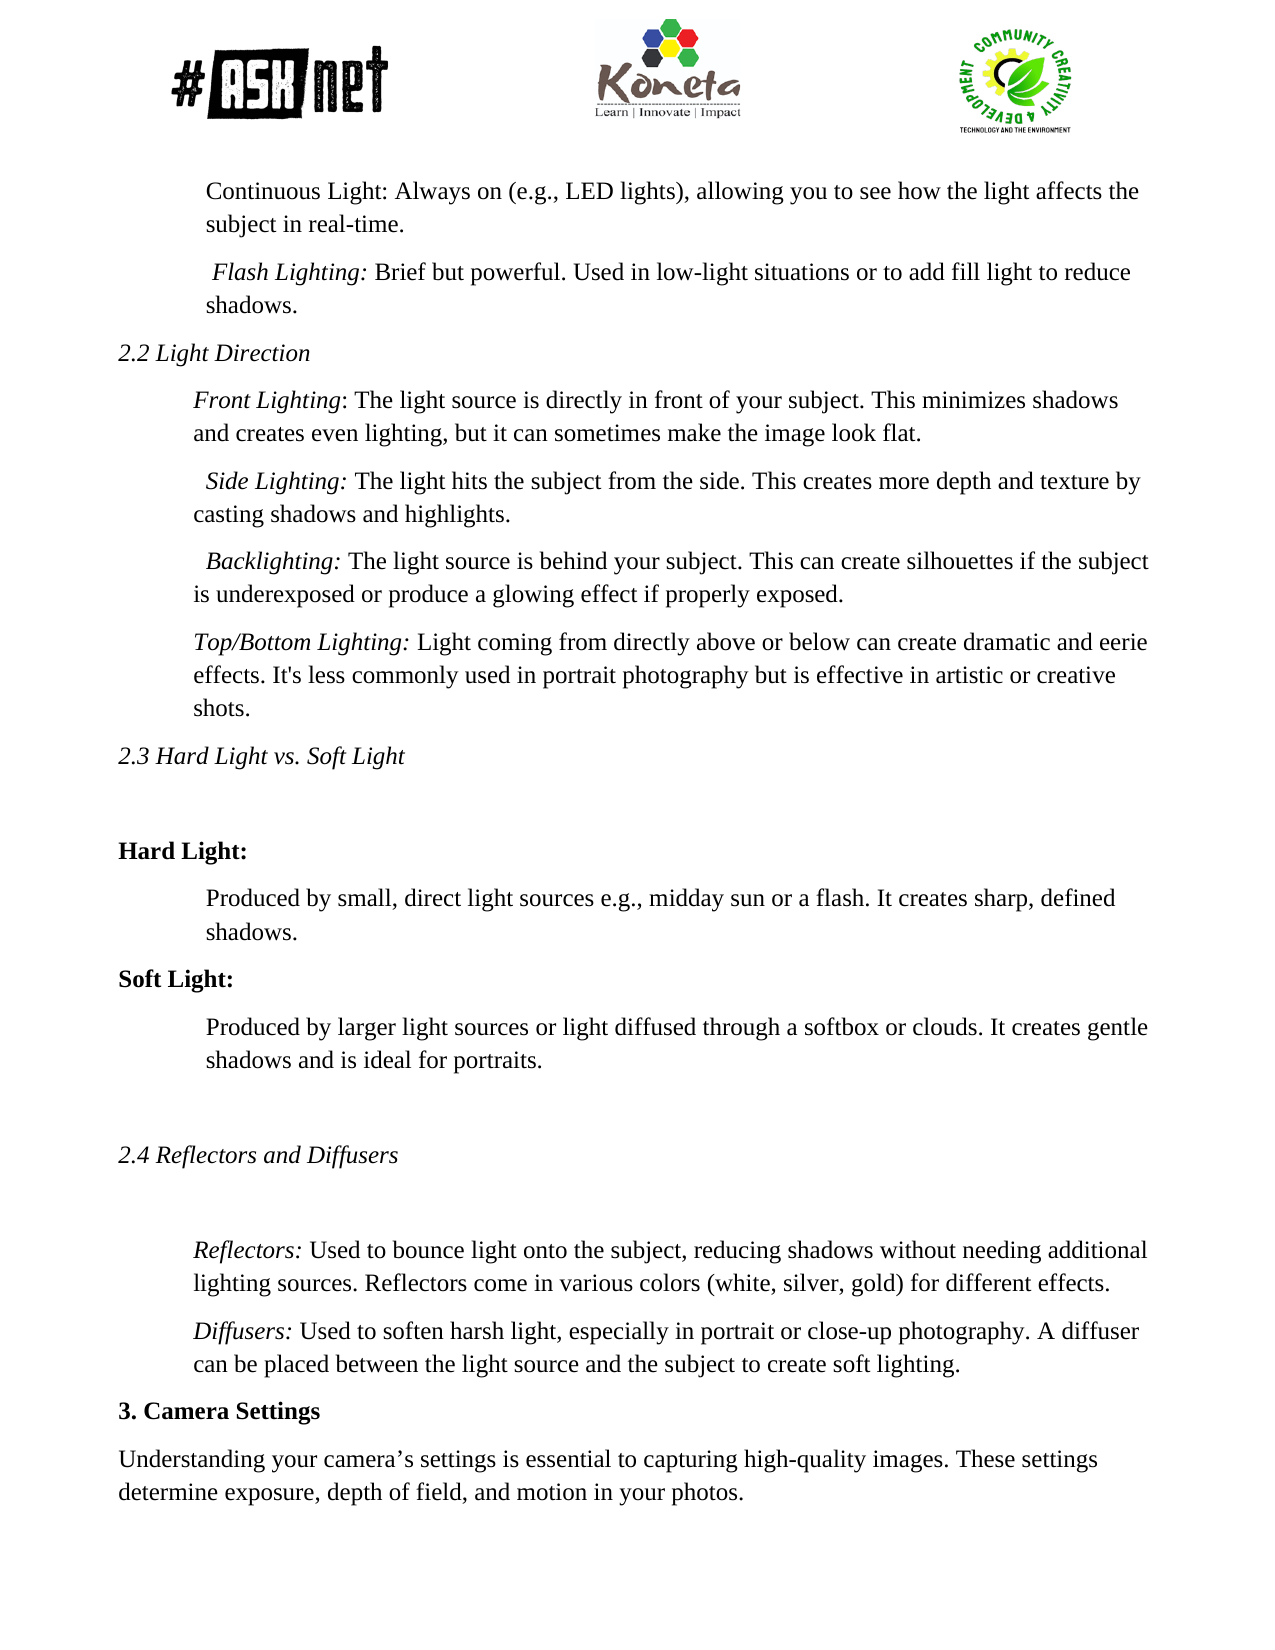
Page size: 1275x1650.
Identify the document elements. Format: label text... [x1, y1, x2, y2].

picture [594, 19, 741, 119]
list Backlighting: The light source is behind your subject. This can create silhouettes if the subject is underexposed or produce a glowing effect if properly exposed. [156, 546, 1157, 608]
text 2.3 Hard Light vs. Soft Light [118, 741, 1157, 769]
list Side Lighting: The light hits the subject from the side. This creates more depth and texture by casting shadows and highlights. [156, 466, 1157, 528]
list Diffusers: Used to soften harsh light, especially in portrait or close-up photography. A diffuser can be placed between the light source and the subject to create soft lighting. [156, 1316, 1157, 1378]
text Understanding your camera’s settings is essential to capturing high-quality images. These settings determine exposure, depth of field, and motion in your photos. [118, 1444, 1157, 1506]
list Flash Lighting: Brief but powerful. Used in low-light situations or to add fill light to reduce shadows. [168, 257, 1157, 319]
list Top/Bottom Lighting: Light coming from directly above or below can create dramatic and eerie effects. It's less commonly used in portrait photography but is effective in artistic or creative shots. [156, 627, 1157, 722]
text 3. Camera Settings [118, 1396, 1157, 1425]
list Continuous Light: Always on (e.g., LED lights), allowing you to see how the light affects the subject in real-time. [168, 176, 1157, 238]
picture [170, 39, 392, 122]
picture [931, 8, 1098, 149]
list Produced by small, direct light sources e.g., midday sun or a flash. It creates sharp, defined shadows. [168, 883, 1157, 945]
text 2.4 Reflectors and Diffusers [118, 1140, 1157, 1169]
text Soft Light: [118, 964, 1157, 993]
list Front Lighting: The light source is directly in front of your subject. This minimizes shadows and creates even lighting, but it can sometimes make the image look flat. [156, 385, 1157, 447]
text Hard Light: [118, 836, 1157, 865]
list Produced by larger light sources or light diffused through a softbox or clouds. It creates gentle shadows and is ideal for portraits. [168, 1012, 1157, 1073]
text 2.2 Light Direction [118, 338, 1157, 366]
list Reflectors: Used to bounce light onto the subject, reducing shadows without needing additional lighting sources. Reflectors come in various colors (white, silver, gold) for different effects. [156, 1235, 1157, 1297]
